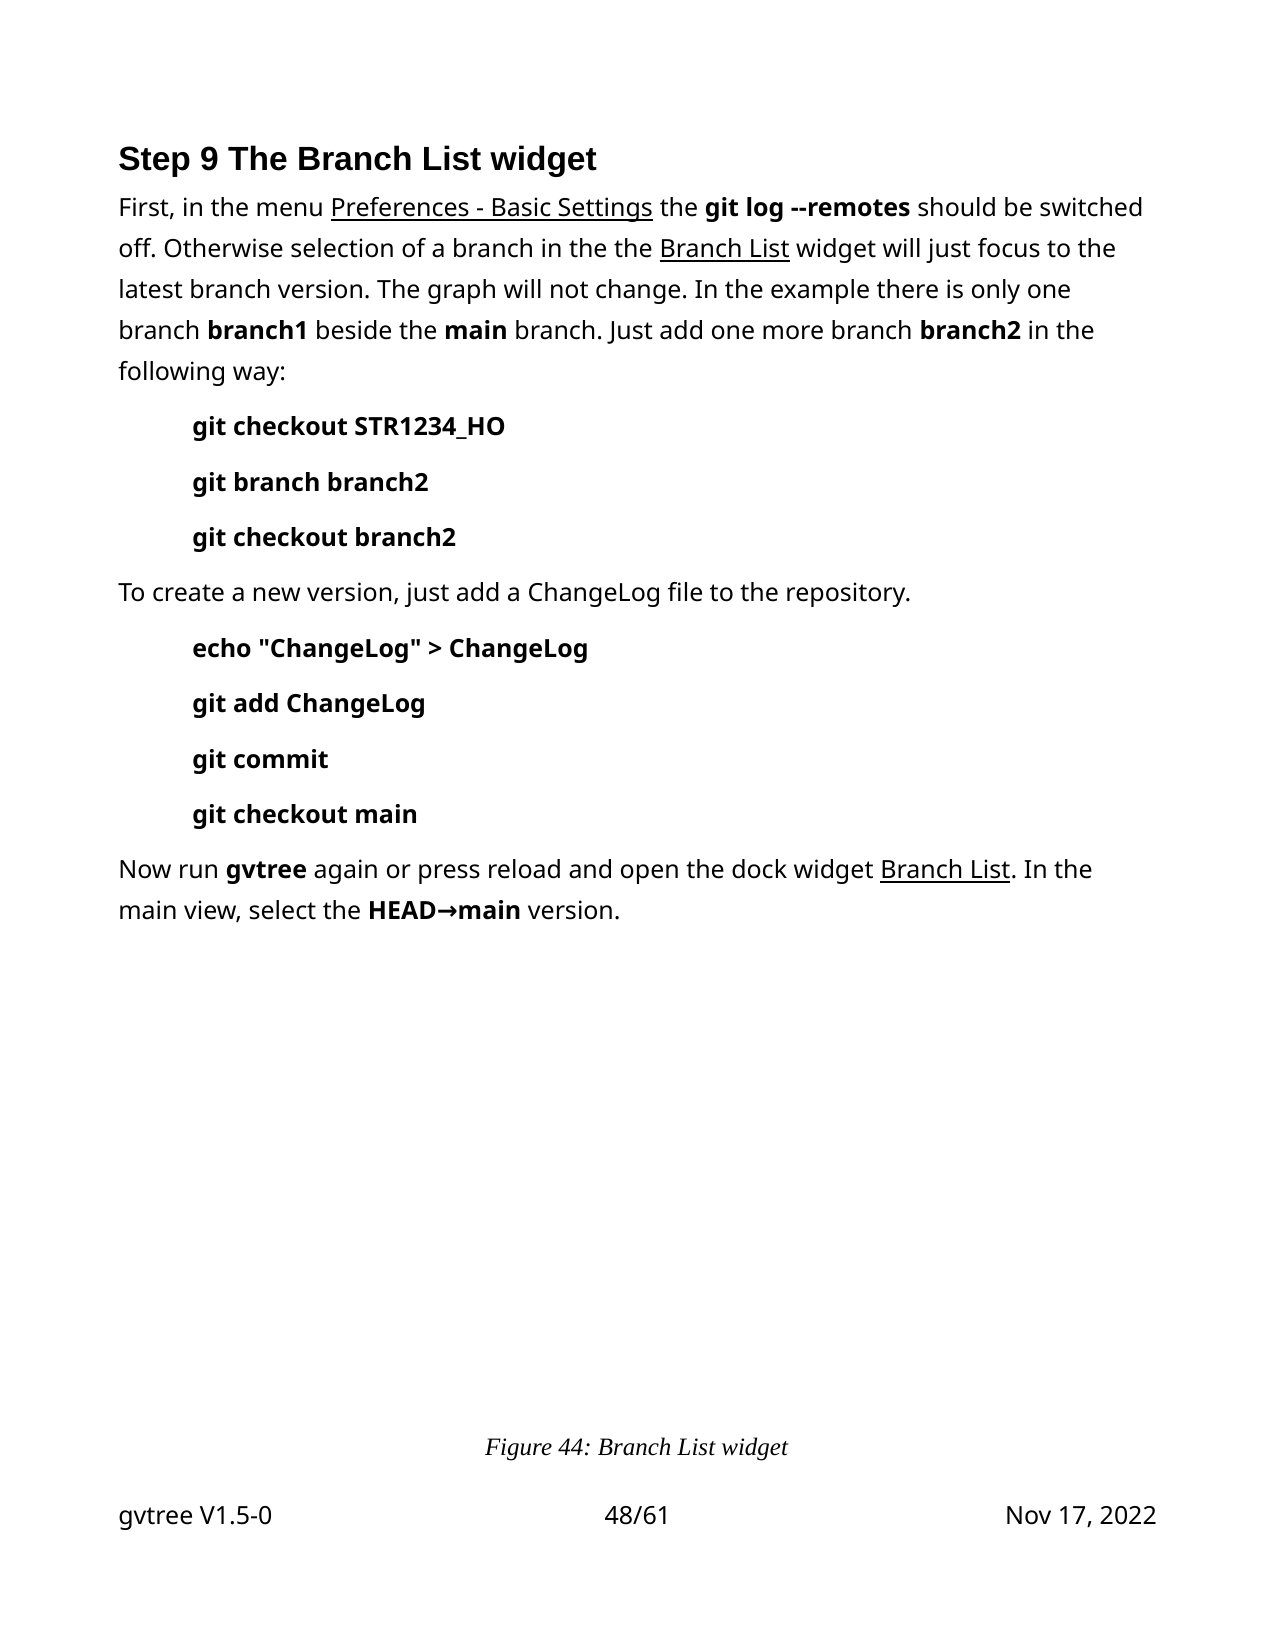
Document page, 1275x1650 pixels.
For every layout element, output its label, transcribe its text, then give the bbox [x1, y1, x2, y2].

text Now run gvtree again or press reload and open the dock widget Branch List. In the main view, select the HEAD→main version. [118, 852, 1157, 927]
text echo "ChangeLog" > ChangeLog [118, 631, 1157, 664]
subtitle Step 9 The Branch List widget [118, 139, 1157, 178]
text git branch branch2 [118, 464, 1157, 498]
text Figure 44: Branch List widget [347, 961, 928, 1461]
text git add ChangeLog [118, 686, 1157, 720]
text git checkout branch2 [118, 520, 1157, 554]
text To create a new version, just add a ChangeLog file to the repository. [118, 575, 1157, 609]
text First, in the menu Preferences - Basic Settings the git log --remotes should be switched off. Otherwise selection of a branch in the the Branch List widget will just focus to the latest branch version. The graph will not change. In the example there is only one branch branch1 beside the main branch. Just add one more branch branch2 in the following way: [118, 190, 1157, 387]
text git checkout STR1234_HO [118, 409, 1157, 443]
text git commit [118, 741, 1157, 775]
text git checkout main [118, 797, 1157, 831]
